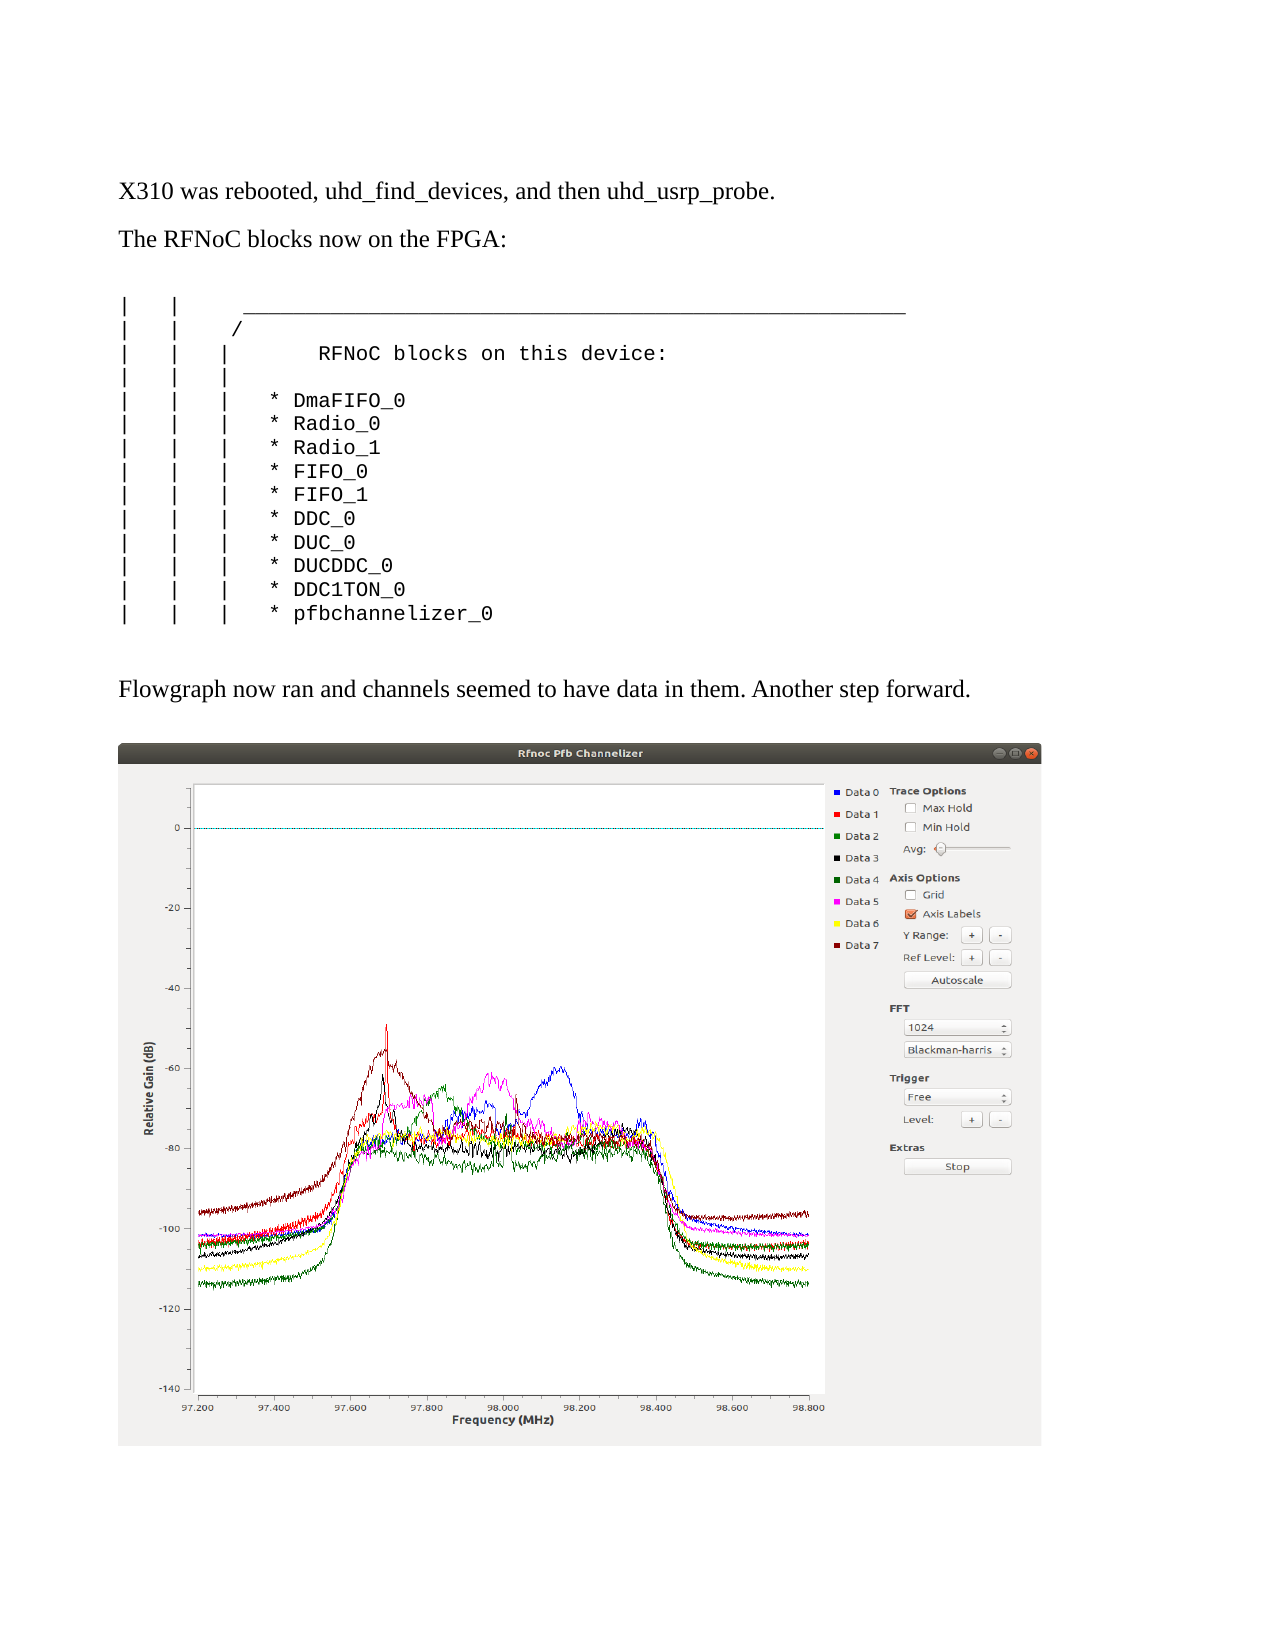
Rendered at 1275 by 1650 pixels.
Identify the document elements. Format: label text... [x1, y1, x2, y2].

text | | | * DUC_0 [118, 532, 1157, 555]
text | | | [118, 366, 1157, 390]
text | | | * DmaFIFO_0 [118, 390, 1157, 413]
text | | _____________________________________________________ [118, 272, 1157, 319]
text | | | * Radio_0 [118, 413, 1157, 437]
text The RFNoC blocks now on the FPGA: [118, 224, 1157, 253]
text | | | * FIFO_1 [118, 484, 1157, 508]
text | | | RFNoC blocks on this device: [118, 342, 1157, 366]
text X310 was rebooted, uhd_find_devices, and then uhd_usrp_probe. [118, 176, 1157, 205]
text Flowgraph now ran and channels seemed to have data in them. Another step forward. [118, 674, 1157, 703]
text | | | * DDC_0 [118, 508, 1157, 532]
text | | / [118, 319, 1157, 342]
text | | | * FIFO_0 [118, 461, 1157, 484]
picture [118, 743, 1042, 1446]
text | | | * DUCDDC_0 [118, 555, 1157, 579]
text | | | * DDC1TON_0 [118, 579, 1157, 603]
text | | | * Radio_1 [118, 437, 1157, 461]
text | | | * pfbchannelizer_0 [118, 603, 1157, 626]
